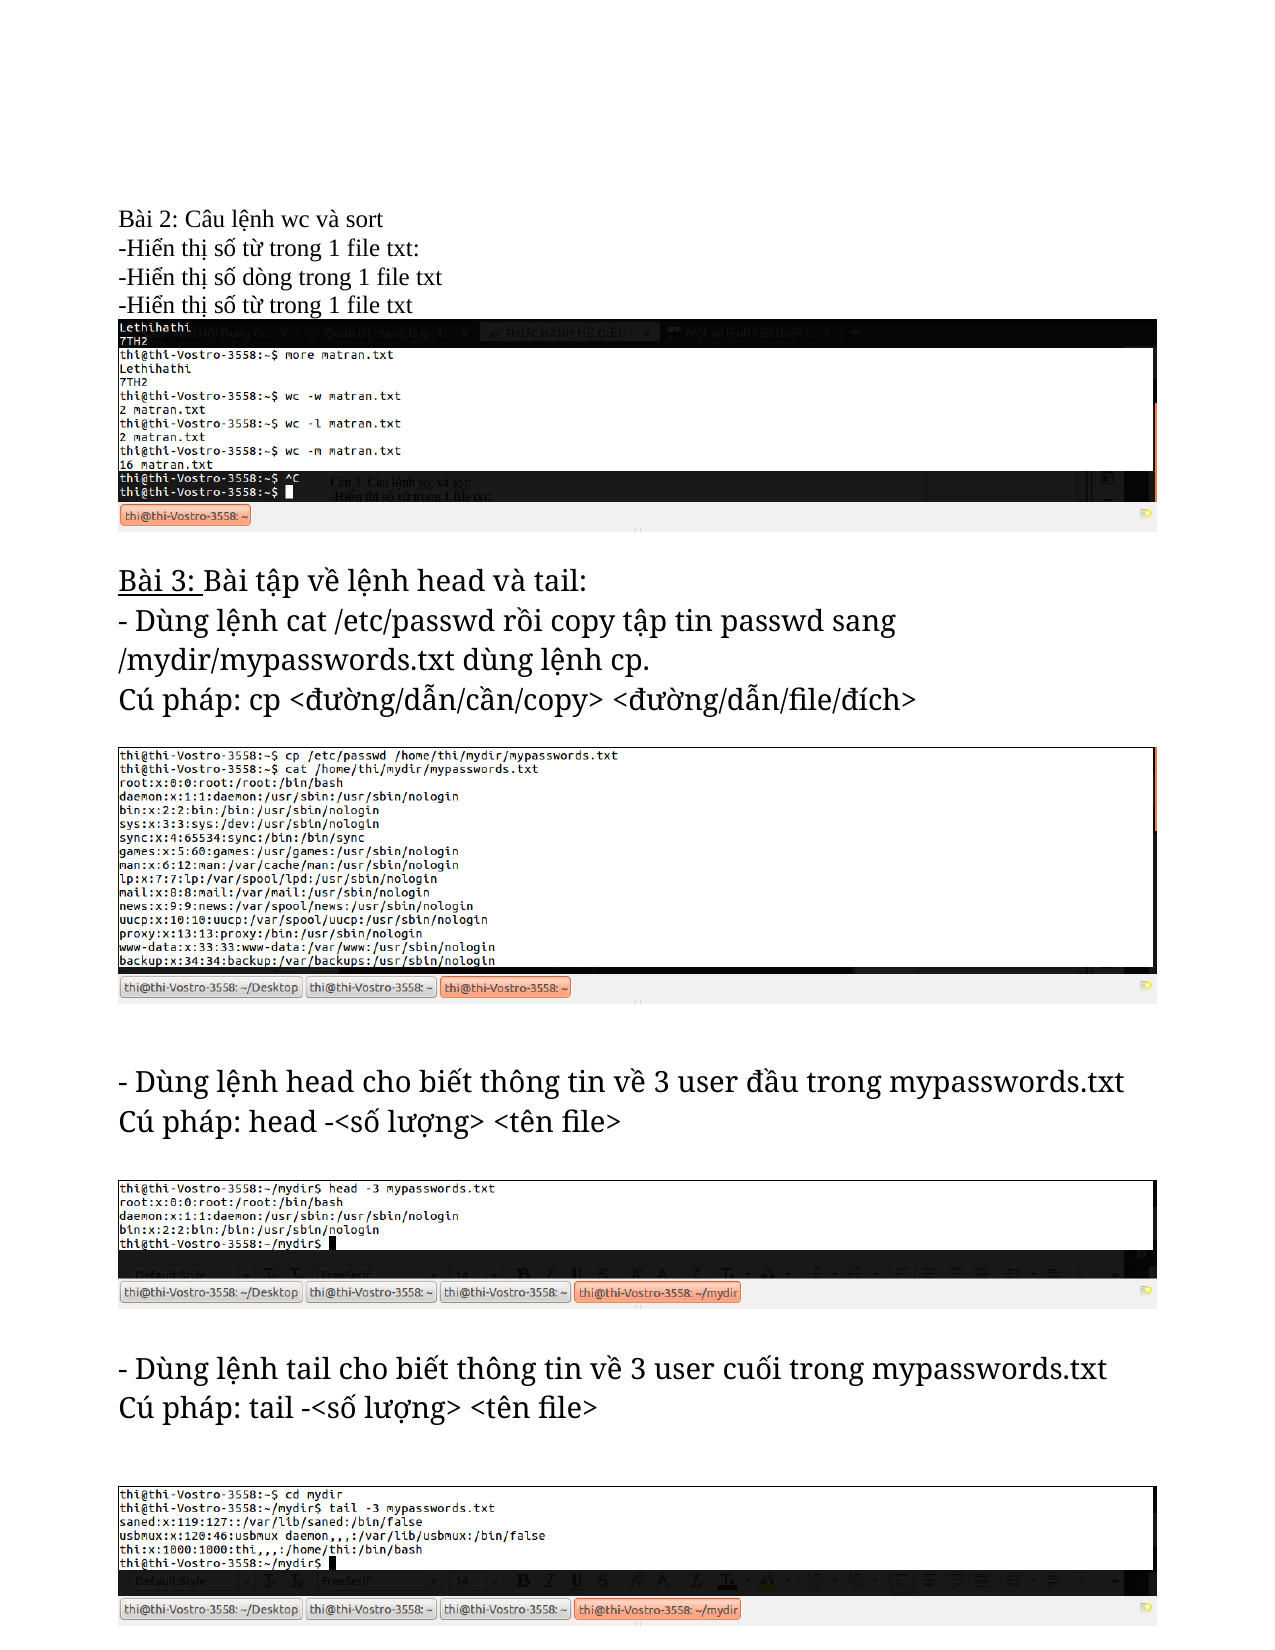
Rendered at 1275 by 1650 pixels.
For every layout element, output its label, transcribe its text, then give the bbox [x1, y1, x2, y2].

text Cú pháp: tail -<số lượng> <tên file> [118, 1388, 1157, 1427]
text -Hiển thị số từ trong 1 file txt [118, 291, 1157, 319]
text -Hiển thị số dòng trong 1 file txt [118, 262, 1157, 291]
text Cú pháp: head -<số lượng> <tên file> [118, 1101, 1157, 1141]
text Bài 2: Câu lệnh wc và sort [118, 204, 1157, 233]
text - Dùng lệnh tail cho biết thông tin về 3 user cuối trong mypasswords.txt [118, 1348, 1157, 1388]
picture [118, 747, 1157, 1004]
text Bài 3: Bài tập về lệnh head và tail: [118, 560, 1157, 600]
picture [118, 1486, 1157, 1626]
picture [118, 319, 1157, 532]
text -Hiển thị số từ trong 1 file txt: [118, 233, 1157, 262]
picture [118, 1180, 1157, 1309]
text - Dùng lệnh head cho biết thông tin về 3 user đầu trong mypasswords.txt [118, 1061, 1157, 1101]
text - Dùng lệnh cat /etc/passwd rồi copy tập tin passwd sang /mydir/mypasswords.txt dùng lệnh cp. [118, 600, 1157, 679]
text Cú pháp: cp <đường/dẫn/cần/copy> <đường/dẫn/file/đích> [118, 679, 1157, 719]
